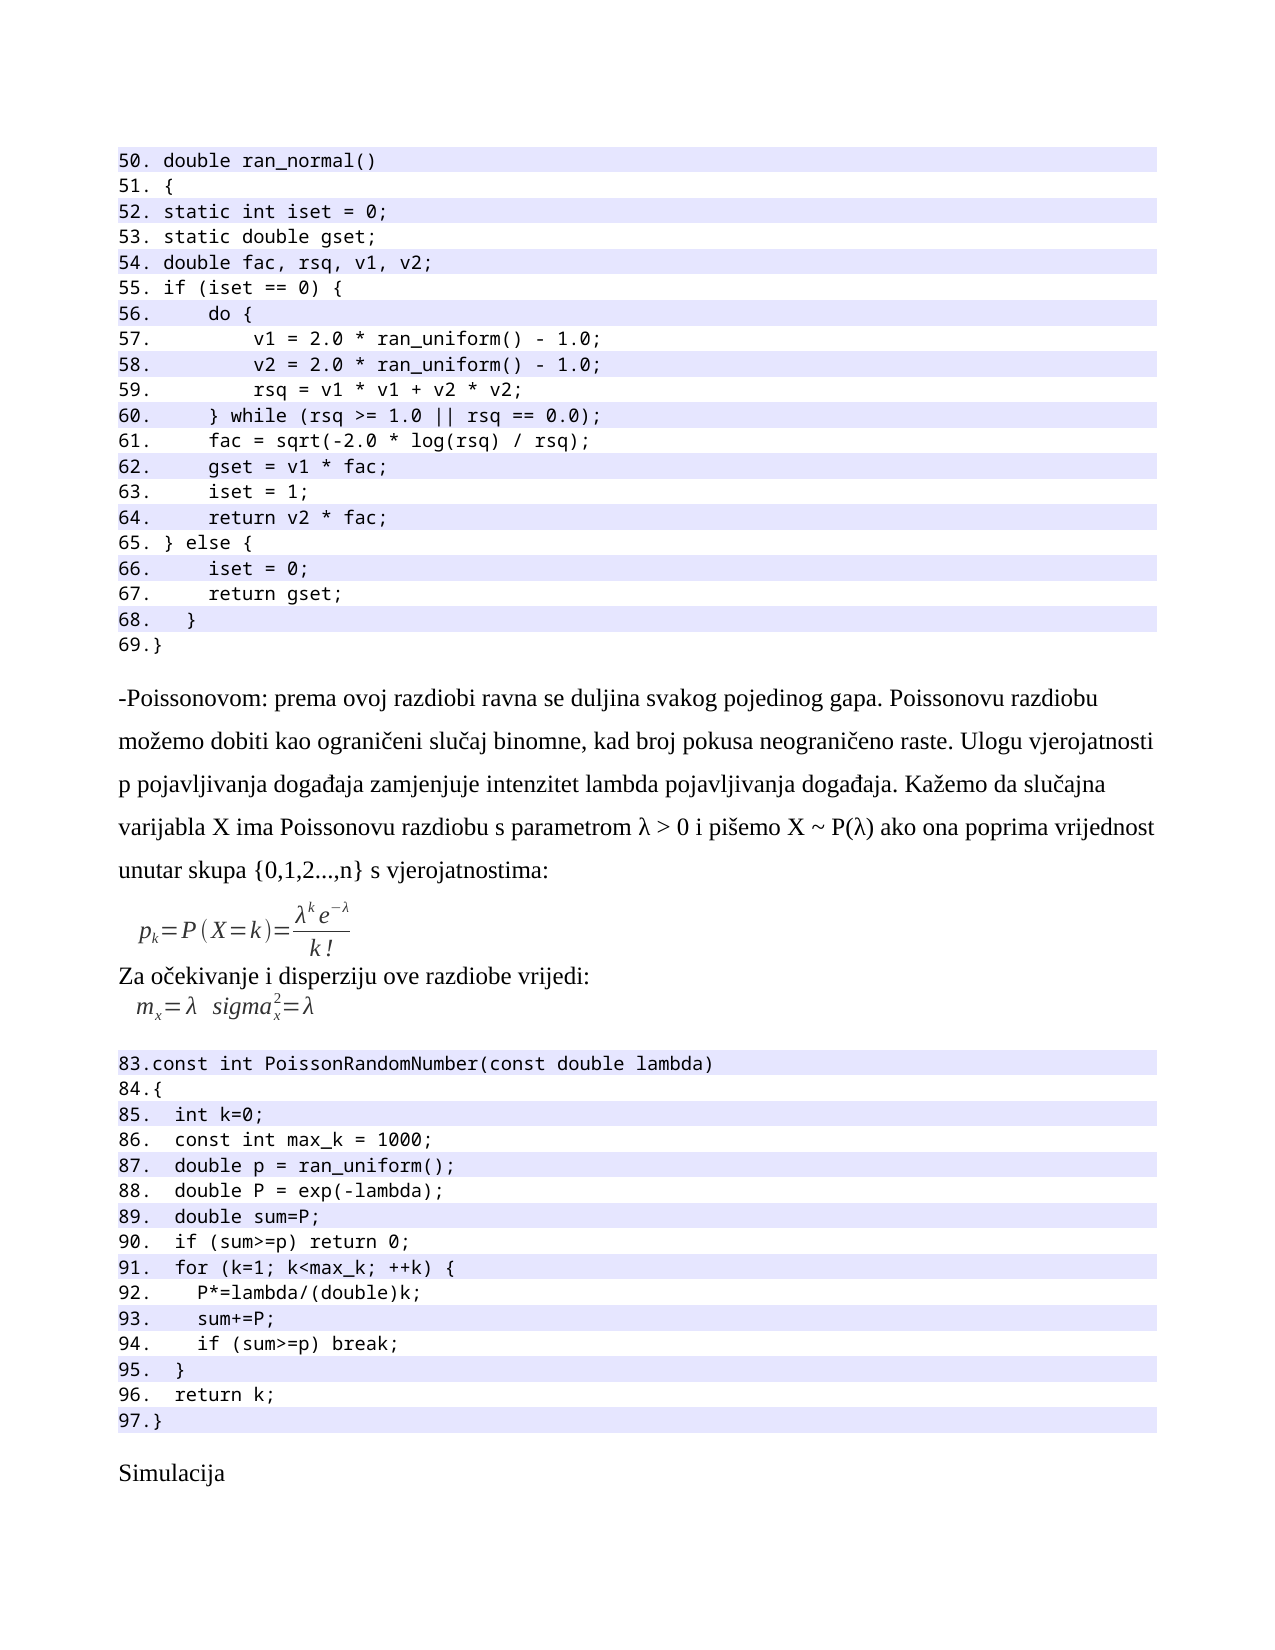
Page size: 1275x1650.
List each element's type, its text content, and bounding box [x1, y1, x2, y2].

text 89. double sum=P; [118, 1203, 1157, 1228]
text 62. gset = v1 * fac; [118, 453, 1157, 479]
text 91. for (k=1; k<max_k; ++k) { [118, 1254, 1157, 1279]
text 83.const int PoissonRandomNumber(const double lambda) [118, 1050, 1157, 1075]
text 95. } [118, 1356, 1157, 1382]
text 97.} [118, 1407, 1157, 1433]
text 96. return k; [118, 1382, 1157, 1407]
text 58. v2 = 2.0 * ran_uniform() - 1.0; [118, 351, 1157, 377]
text 61. fac = sqrt(-2.0 * log(rsq) / rsq); [118, 428, 1157, 453]
text 59. rsq = v1 * v1 + v2 * v2; [118, 377, 1157, 402]
text 67. return gset; [118, 581, 1157, 606]
text Simulacija [118, 1458, 1157, 1487]
text Za očekivanje i disperziju ove razdiobe vrijedi: [118, 961, 1157, 989]
text 65. } else { [118, 530, 1157, 555]
text 93. sum+=P; [118, 1305, 1157, 1331]
text 53. static double gset; [118, 223, 1157, 249]
text 85. int k=0; [118, 1101, 1157, 1126]
text 50. double ran_normal() [118, 147, 1157, 172]
text 87. double p = ran_uniform(); [118, 1152, 1157, 1177]
text 52. static int iset = 0; [118, 198, 1157, 223]
text 69.} [118, 632, 1157, 657]
text 88. double P = exp(-lambda); [118, 1177, 1157, 1203]
text -Poissonovom: prema ovoj razdiobi ravna se duljina svakog pojedinog gapa. Poissonovu razdiobu možemo dobiti kao ograničeni slučaj binomne, kad broj pokusa neograničeno raste. Ulogu vjerojatnosti p pojavljivanja događaja zamjenjuje intenzitet lambda pojavljivanja događaja. Kažemo da slučajna varijabla X ima Poissonovu razdiobu s parametrom λ > 0 i pišemo X ~ P(λ) ako ona poprima vrijednost unutar skupa {0,1,2...,n} s vjerojatnostima: [118, 683, 1157, 884]
text 55. if (iset == 0) { [118, 274, 1157, 300]
text 57. v1 = 2.0 * ran_uniform() - 1.0; [118, 326, 1157, 351]
text 84.{ [118, 1075, 1157, 1101]
text 86. const int max_k = 1000; [118, 1126, 1157, 1152]
text 90. if (sum>=p) return 0; [118, 1228, 1157, 1254]
text 66. iset = 0; [118, 555, 1157, 581]
text 68. } [118, 606, 1157, 632]
text 60. } while (rsq >= 1.0 || rsq == 0.0); [118, 402, 1157, 428]
text 92. P*=lambda/(double)k; [118, 1279, 1157, 1305]
text 56. do { [118, 300, 1157, 326]
text 63. iset = 1; [118, 479, 1157, 504]
text 51. { [118, 172, 1157, 198]
text 54. double fac, rsq, v1, v2; [118, 249, 1157, 274]
text 94. if (sum>=p) break; [118, 1331, 1157, 1356]
text 64. return v2 * fac; [118, 504, 1157, 530]
